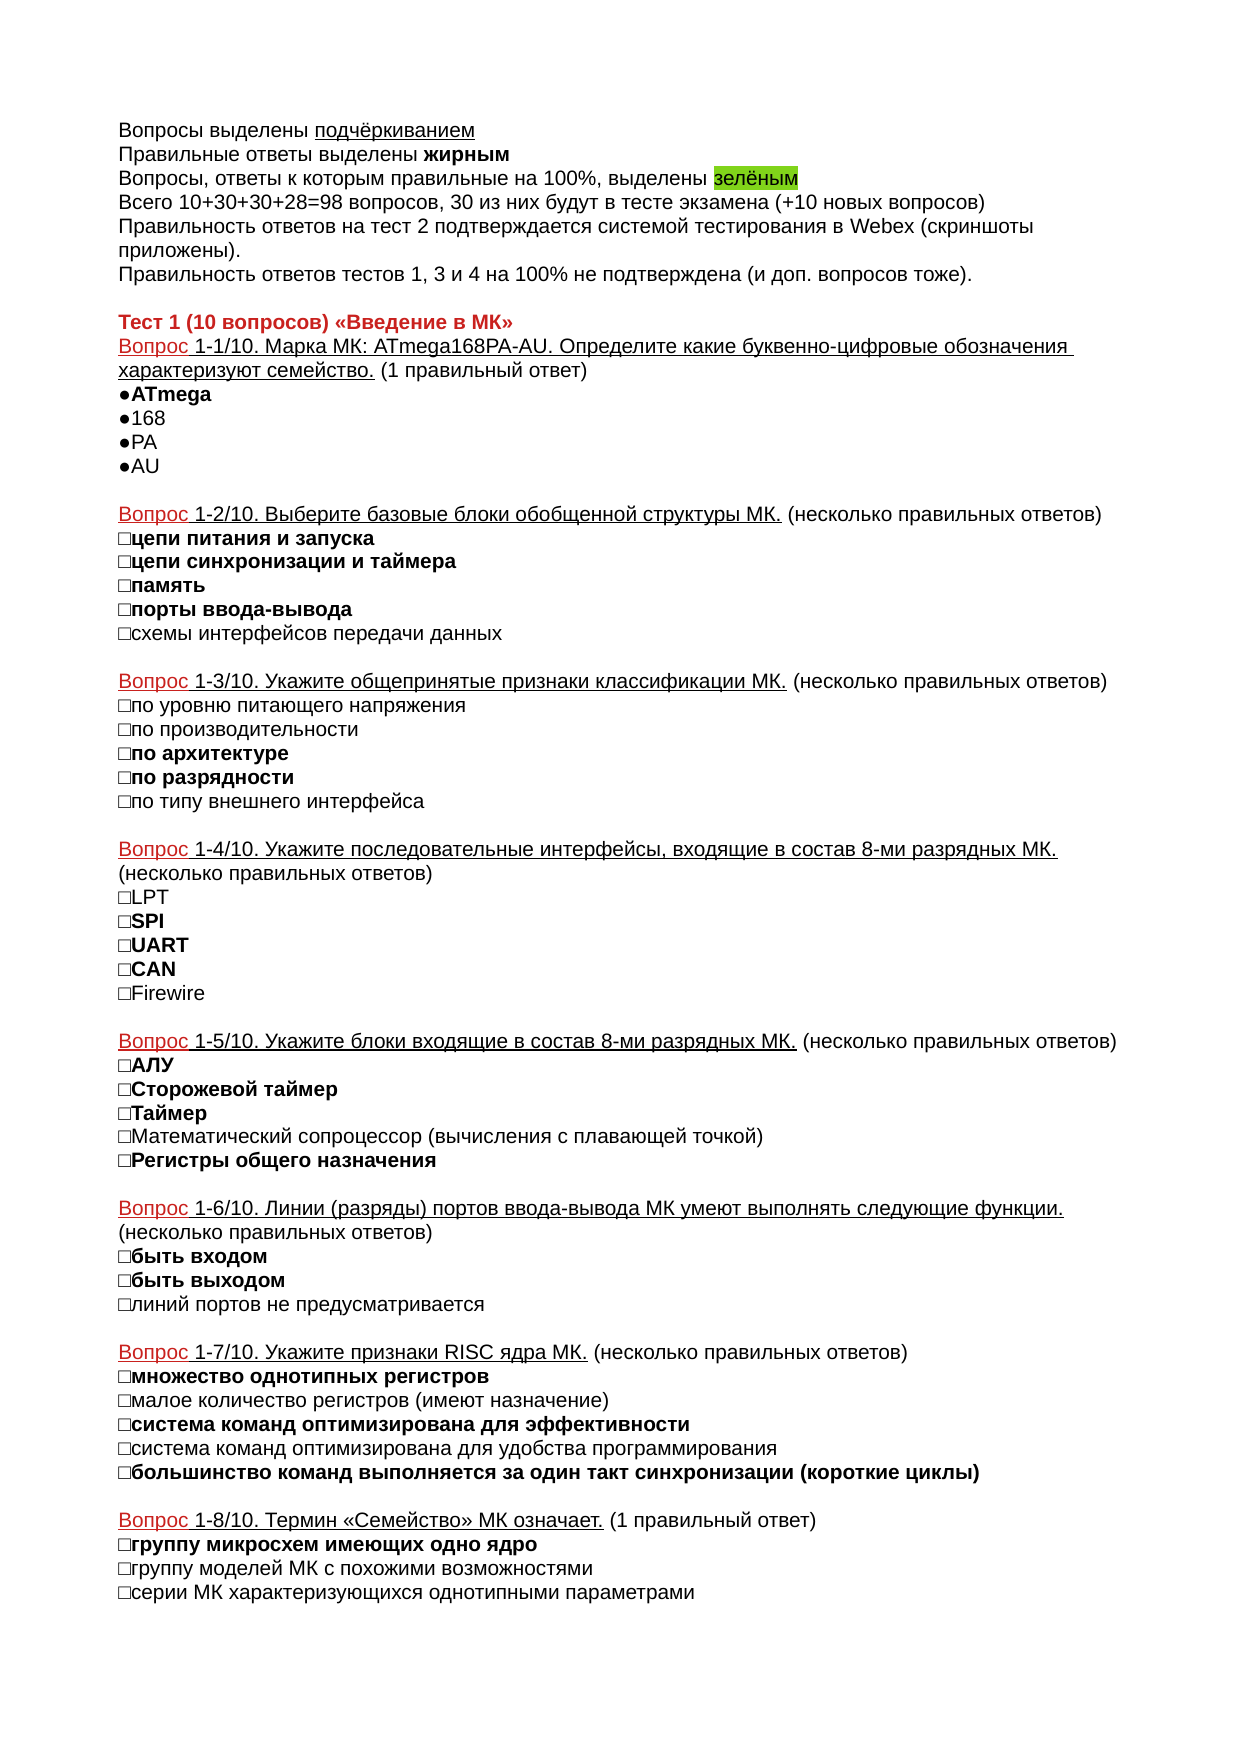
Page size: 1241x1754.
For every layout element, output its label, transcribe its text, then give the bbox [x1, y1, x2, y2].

text Правильность ответов на тест 2 подтверждается системой тестирования в Webex (скриншоты приложены). [118, 214, 1122, 262]
text □группу микросхем имеющих одно ядро [118, 1532, 1122, 1556]
text □Математический сопроцессор (вычисления с плавающей точкой) [118, 1124, 1122, 1148]
text Вопрос 1-8/10. Термин «Семейство» МК означает. (1 правильный ответ) [118, 1508, 1122, 1532]
text Вопрос 1-2/10. Выберите базовые блоки обобщенной структуры МК. (несколько правильных ответов) [118, 501, 1122, 525]
text Вопрос 1-7/10. Укажите признаки RISC ядра МК. (несколько правильных ответов) [118, 1340, 1122, 1364]
text □по разрядности [118, 765, 1122, 789]
text □множество однотипных регистров [118, 1364, 1122, 1388]
text □АЛУ [118, 1052, 1122, 1076]
text □по архитектуре [118, 741, 1122, 765]
text ●AU [118, 453, 1122, 477]
text □Таймер [118, 1100, 1122, 1124]
text □малое количество регистров (имеют назначение) [118, 1388, 1122, 1412]
text ●PA [118, 429, 1122, 453]
text Правильность ответов тестов 1, 3 и 4 на 100% не подтверждена (и доп. вопросов тоже). [118, 262, 1122, 286]
text □по типу внешнего интерфейса [118, 789, 1122, 813]
text Вопрос 1-6/10. Линии (разряды) портов ввода-вывода МК умеют выполнять следующие функции. (несколько правильных ответов) [118, 1196, 1122, 1244]
text □система команд оптимизирована для эффективности [118, 1412, 1122, 1436]
text □большинство команд выполняется за один такт синхронизации (короткие циклы) [118, 1460, 1122, 1484]
text □цепи питания и запуска [118, 525, 1122, 549]
text □память [118, 573, 1122, 597]
text Вопросы выделены подчёркиванием [118, 118, 1122, 142]
text Вопрос 1-5/10. Укажите блоки входящие в состав 8-ми разрядных МК. (несколько правильных ответов) [118, 1028, 1122, 1052]
text Тест 1 (10 вопросов) «Введение в МК» [118, 310, 1122, 334]
text Правильные ответы выделены жирным [118, 142, 1122, 166]
text □Сторожевой таймер [118, 1076, 1122, 1100]
text □по уровню питающего напряжения [118, 693, 1122, 717]
text ●ATmega [118, 382, 1122, 406]
text □быть выходом [118, 1268, 1122, 1292]
text □линий портов не предусматривается [118, 1292, 1122, 1316]
text Вопросы, ответы к которым правильные на 100%, выделены зелёным [118, 166, 1122, 190]
text □SPI [118, 909, 1122, 933]
text □Firewire [118, 981, 1122, 1004]
text □цепи синхронизации и таймера [118, 549, 1122, 573]
text □серии МК характеризующихся однотипными параметрами [118, 1579, 1122, 1603]
text ●168 [118, 406, 1122, 429]
text □LPT [118, 885, 1122, 909]
text □UART [118, 933, 1122, 957]
text □схемы интерфейсов передачи данных [118, 621, 1122, 645]
text □CAN [118, 957, 1122, 981]
text □быть входом [118, 1244, 1122, 1268]
text □порты ввода-вывода [118, 597, 1122, 621]
text Вопрос 1-4/10. Укажите последовательные интерфейсы, входящие в состав 8-ми разрядных МК. (несколько правильных ответов) [118, 837, 1122, 885]
text □система команд оптимизирована для удобства программирования [118, 1436, 1122, 1460]
text Всего 10+30+30+28=98 вопросов, 30 из них будут в тесте экзамена (+10 новых вопросов) [118, 190, 1122, 214]
text □группу моделей МК с похожими возможностями [118, 1556, 1122, 1579]
text □Регистры общего назначения [118, 1148, 1122, 1172]
text □по производительности [118, 717, 1122, 741]
text Вопрос 1-3/10. Укажите общепринятые признаки классификации МК. (несколько правильных ответов) [118, 669, 1122, 693]
text Вопрос 1-1/10. Марка МК: ATmega168PA-AU. Определите какие буквенно-цифровые обозначения характеризуют семейство. (1 правильный ответ) [118, 334, 1122, 382]
